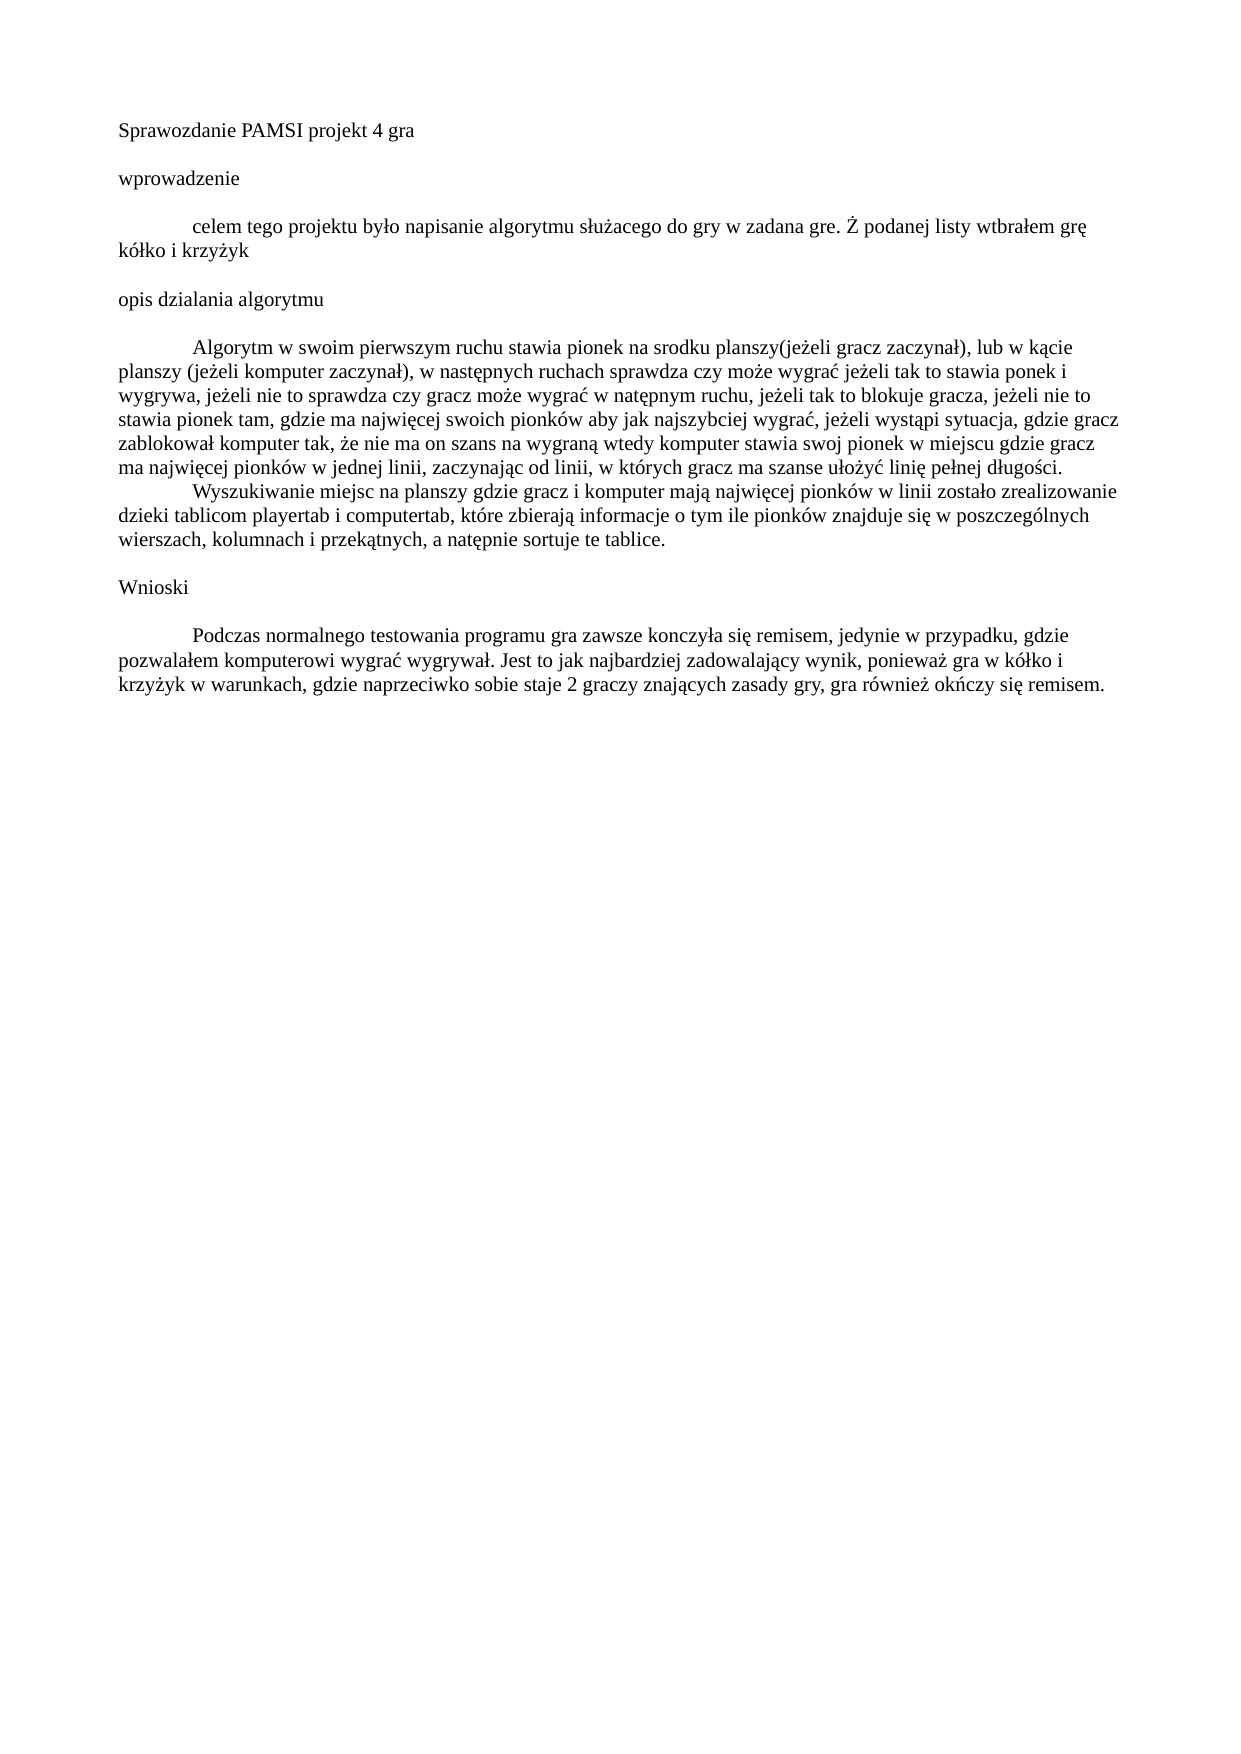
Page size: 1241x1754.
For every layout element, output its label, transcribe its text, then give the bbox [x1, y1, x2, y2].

text Algorytm w swoim pierwszym ruchu stawia pionek na srodku planszy(jeżeli gracz zaczynał), lub w kącie planszy (jeżeli komputer zaczynał), w następnych ruchach sprawdza czy może wygrać jeżeli tak to stawia ponek i wygrywa, jeżeli nie to sprawdza czy gracz może wygrać w natępnym ruchu, jeżeli tak to blokuje gracza, jeżeli nie to stawia pionek tam, gdzie ma najwięcej swoich pionków aby jak najszybciej wygrać, jeżeli wystąpi sytuacja, gdzie gracz zablokował komputer tak, że nie ma on szans na wygraną wtedy komputer stawia swoj pionek w miejscu gdzie gracz ma najwięcej pionków w jednej linii, zaczynając od linii, w których gracz ma szanse ułożyć linię pełnej długości. [118, 335, 1122, 479]
text Sprawozdanie PAMSI projekt 4 gra [118, 118, 1122, 142]
text Wyszukiwanie miejsc na planszy gdzie gracz i komputer mają najwięcej pionków w linii zostało zrealizowanie dzieki tablicom playertab i computertab, które zbierają informacje o tym ile pionków znajduje się w poszczególnych wierszach, kolumnach i przekątnych, a natępnie sortuje te tablice. [118, 479, 1122, 551]
text wprowadzenie [118, 166, 1122, 190]
text celem tego projektu było napisanie algorytmu służacego do gry w zadana gre. Ż podanej listy wtbrałem grę kółko i krzyżyk [118, 214, 1122, 262]
text Wnioski [118, 575, 1122, 599]
text opis dzialania algorytmu [118, 287, 1122, 311]
text Podczas normalnego testowania programu gra zawsze konczyła się remisem, jedynie w przypadku, gdzie pozwalałem komputerowi wygrać wygrywał. Jest to jak najbardziej zadowalający wynik, ponieważ gra w kółko i krzyżyk w warunkach, gdzie naprzeciwko sobie staje 2 graczy znających zasady gry, gra również okńczy się remisem. [118, 623, 1122, 696]
